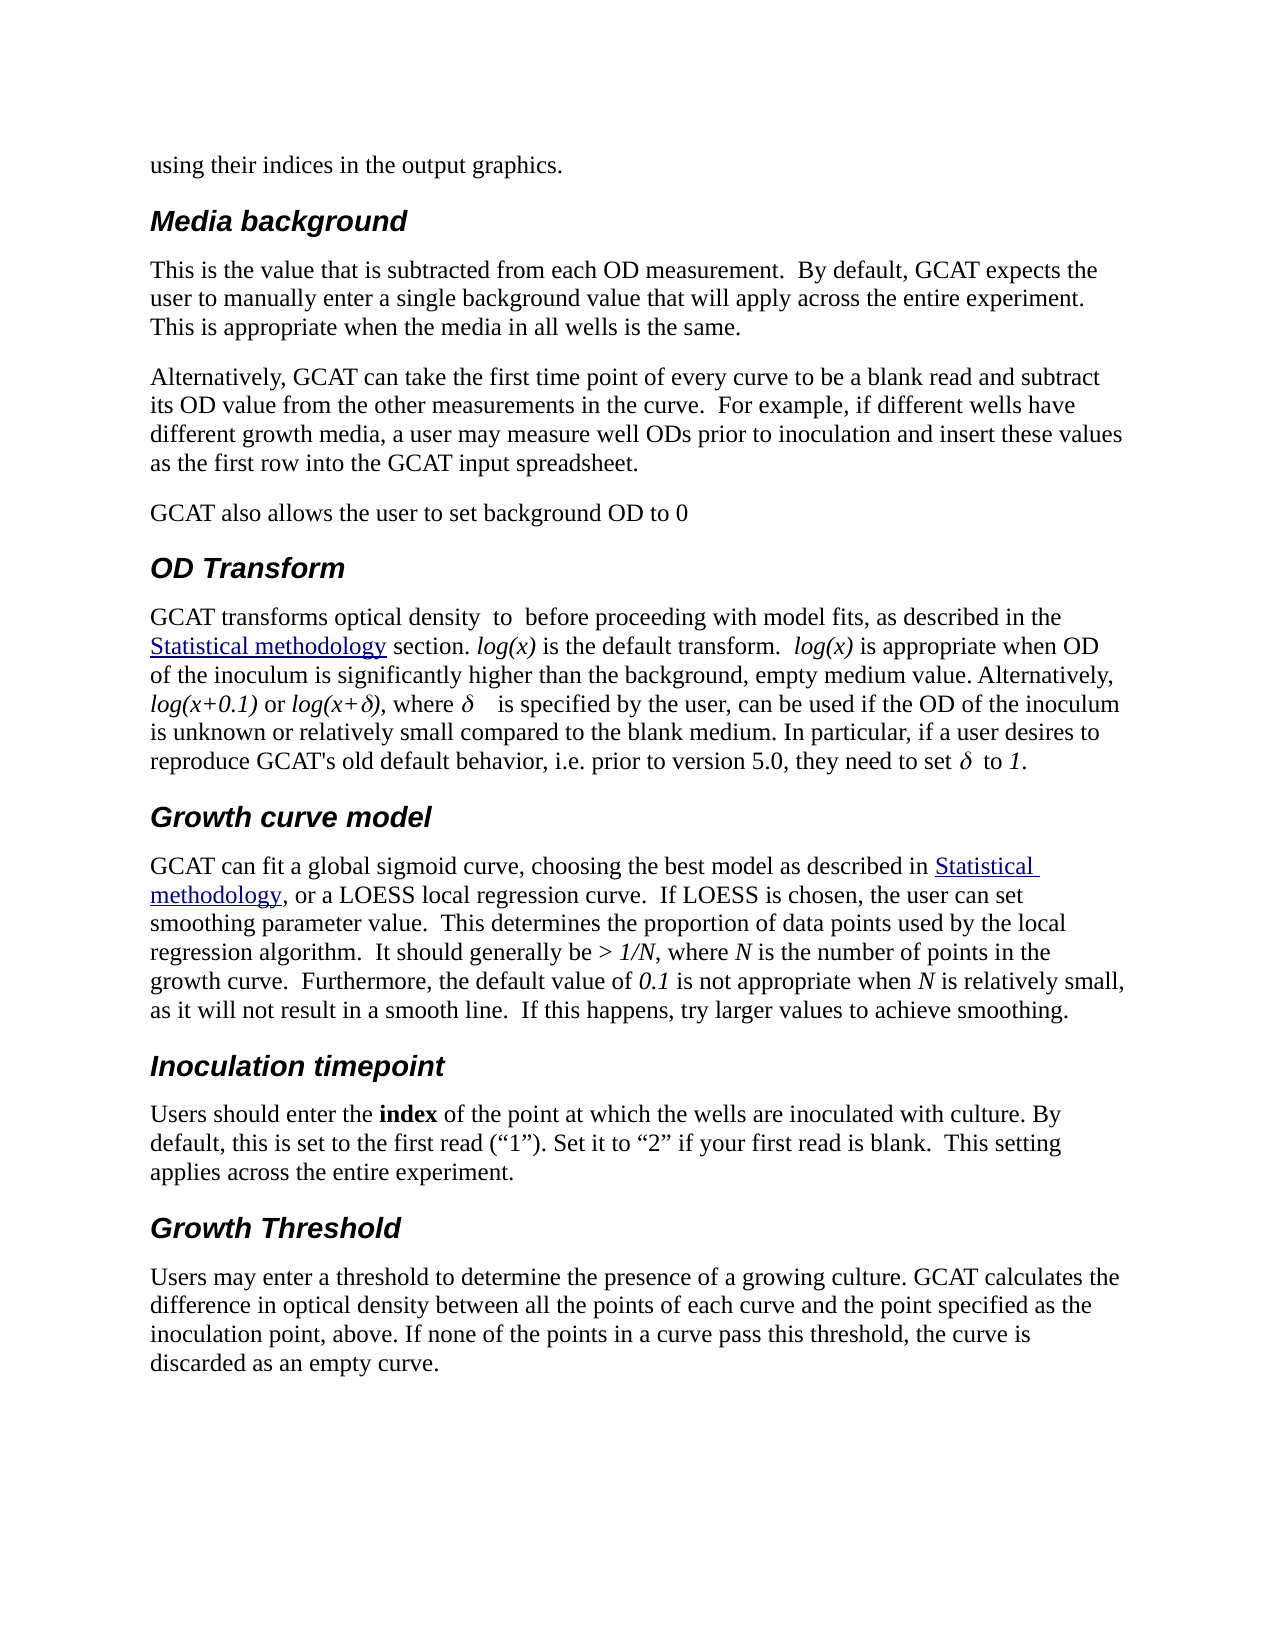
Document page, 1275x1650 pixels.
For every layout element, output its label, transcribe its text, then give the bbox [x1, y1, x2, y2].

text This is the value that is subtracted from each OD measurement. By default, GCAT expects the user to manually enter a single background value that will apply across the entire experiment. This is appropriate when the media in all wells is the same. [150, 255, 1125, 341]
text GCAT transforms optical density to before proceeding with model fits, as described in the Statistical methodology section. log(x) is the default transform. log(x) is appropriate when OD of the inoculum is significantly higher than the background, empty medium value. Alternatively, log(x+0.1) or log(x+d), where d is specified by the user, can be used if the OD of the inoculum is unknown or relatively small compared to the blank medium. In particular, if a user desires to reproduce GCAT's old default behavior, i.e. prior to version 5.0, they need to set d to 1. [150, 602, 1125, 775]
text Alternatively, GCAT can take the first time point of every curve to be a blank read and subtract its OD value from the other measurements in the curve. For example, if different wells have different growth media, a user may measure well ODs prior to inoculation and insert these values as the first row into the GCAT input spreadsheet. [150, 362, 1125, 477]
text GCAT also allows the user to set background OD to 0 [150, 498, 1125, 526]
subtitle OD Transform [150, 551, 1125, 585]
text GCAT can fit a global sigmoid curve, choosing the best model as described in Statistical methodology, or a LOESS local regression curve. If LOESS is chosen, the user can set smoothing parameter value. This determines the proportion of data points used by the local regression algorithm. It should generally be > 1/N, where N is the number of points in the growth curve. Furthermore, the default value of 0.1 is not appropriate when N is relatively small, as it will not result in a smooth line. If this happens, try larger values to achieve smoothing. [150, 851, 1125, 1023]
text Users should enter the index of the point at which the wells are inoculated with culture. By default, this is set to the first read (“1”). Set it to “2” if your first read is blank. This setting applies across the entire experiment. [150, 1099, 1125, 1186]
text Users may enter a threshold to determine the presence of a growing culture. GCAT calculates the difference in optical density between all the points of each curve and the point specified as the inoculation point, above. If none of the points in a curve pass this threshold, the curve is discarded as an empty curve. [150, 1262, 1125, 1377]
subtitle Inoculation timepoint [150, 1048, 1125, 1082]
subtitle Media background [150, 204, 1125, 237]
subtitle Growth Threshold [150, 1211, 1125, 1244]
text using their indices in the output graphics. [150, 150, 1125, 179]
subtitle Growth curve model [150, 800, 1125, 833]
